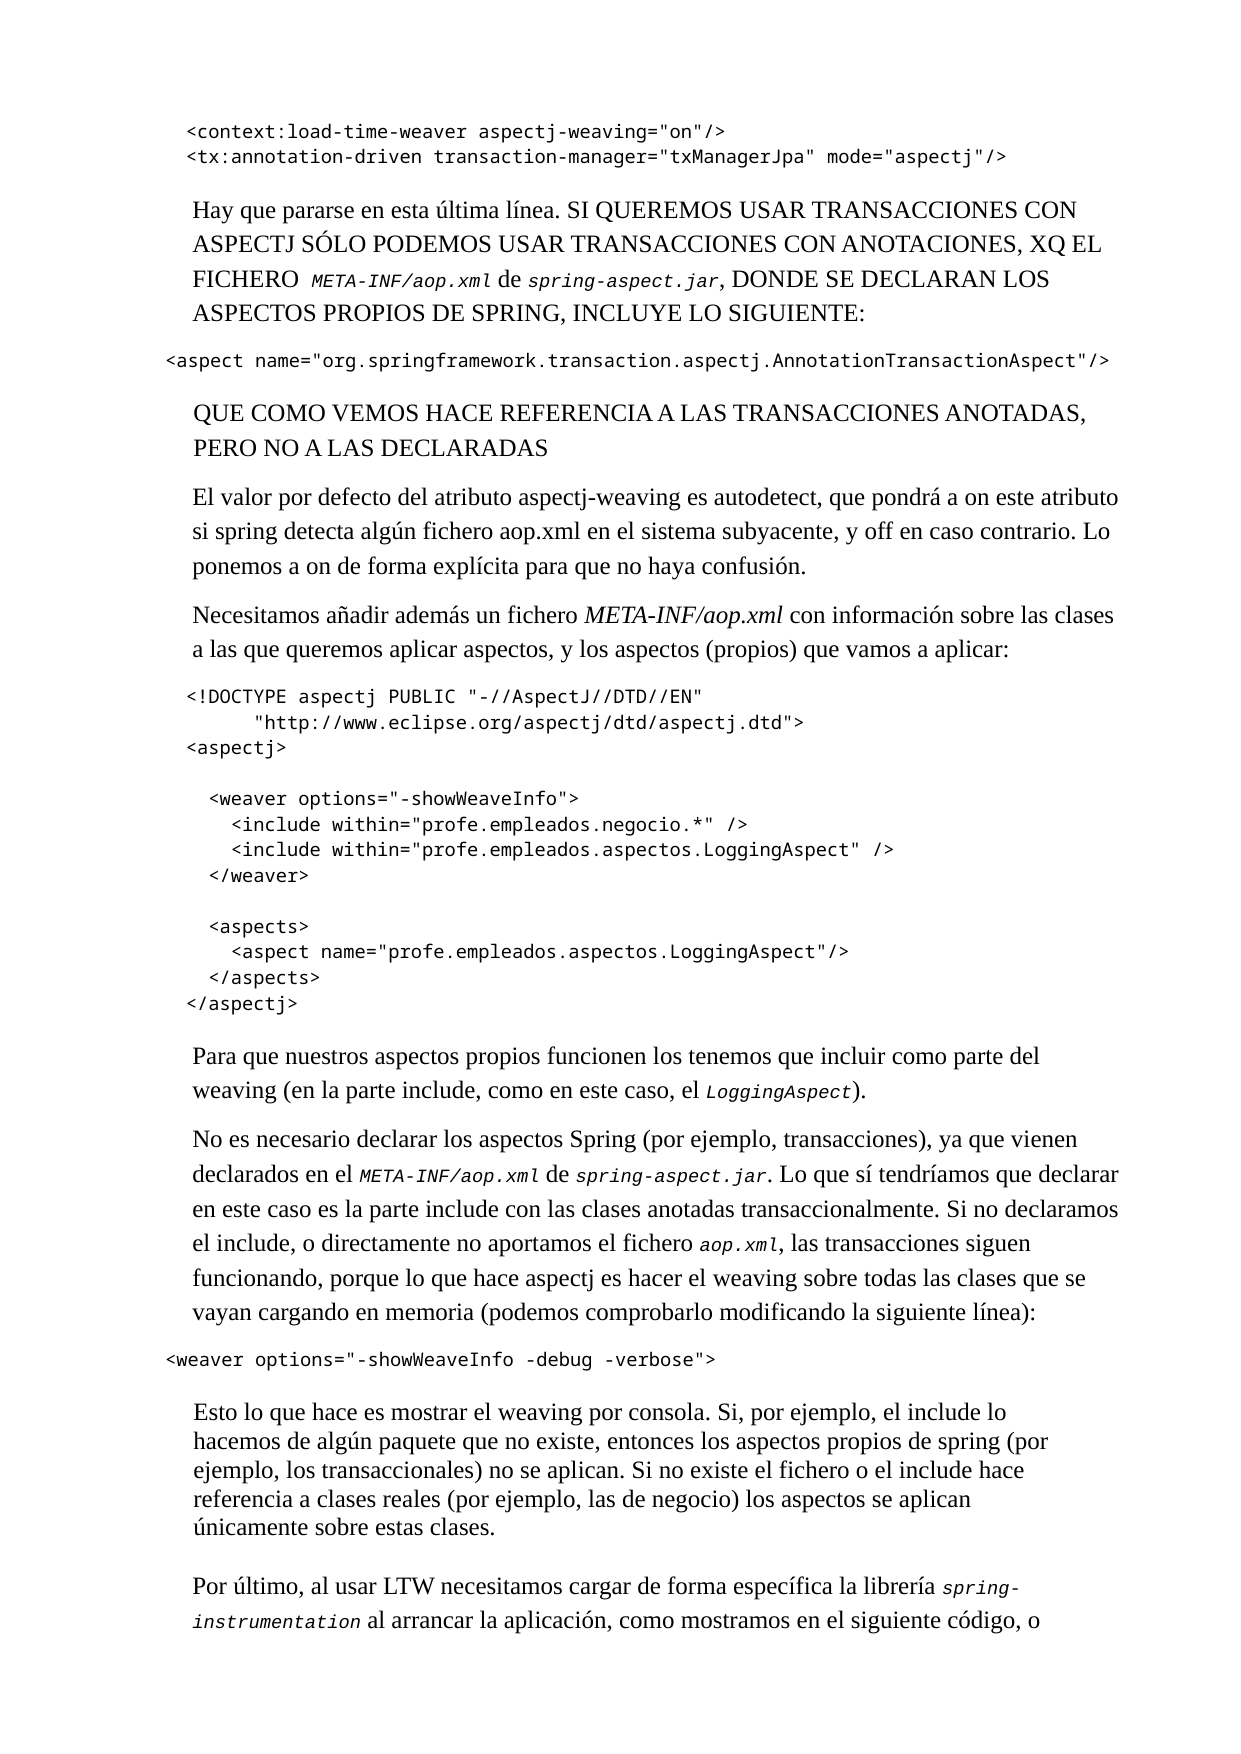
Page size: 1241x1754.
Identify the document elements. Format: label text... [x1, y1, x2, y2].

text </aspects> [165, 964, 1122, 990]
text <weaver options="-showWeaveInfo -debug -verbose"> [165, 1346, 1122, 1372]
text <!DOCTYPE aspectj PUBLIC "-//AspectJ//DTD//EN" [165, 683, 1122, 709]
text <aspectj> [165, 734, 1122, 760]
text <context:load-time-weaver aspectj-weaving="on"/> [165, 118, 1122, 144]
text "http://www.eclipse.org/aspectj/dtd/aspectj.dtd"> [165, 709, 1122, 734]
text Hay que pararse en esta última línea. SI QUEREMOS USAR TRANSACCIONES CON ASPECTJ SÓLO PODEMOS USAR TRANSACCIONES CON ANOTACIONES, XQ EL FICHERO META-INF/aop.xml de spring-aspect.jar, DONDE SE DECLARAN LOS ASPECTOS PROPIOS DE SPRING, INCLUYE LO SIGUIENTE: [192, 195, 1122, 327]
text <tx:annotation-driven transaction-manager="txManagerJpa" mode="aspectj"/> [165, 144, 1122, 169]
text </weaver> [165, 862, 1122, 888]
text Esto lo que hace es mostrar el weaving por consola. Si, por ejemplo, el include lo hacemos de algún paquete que no existe, entonces los aspectos propios de spring (por ejemplo, los transaccionales) no se aplican. Si no existe el fichero o el include hace referencia a clases reales (por ejemplo, las de negocio) los aspectos se aplican únicamente sobre estas clases. [193, 1397, 1063, 1541]
text Por último, al usar LTW necesitamos cargar de forma específica la librería spring-instrumentation al arrancar la aplicación, como mostramos en el siguiente código, o [192, 1571, 1122, 1634]
text <include within="profe.empleados.aspectos.LoggingAspect" /> [165, 837, 1122, 862]
text Para que nuestros aspectos propios funcionen los tenemos que incluir como parte del weaving (en la parte include, como en este caso, el LoggingAspect). [192, 1041, 1122, 1104]
text Necesitamos añadir además un fichero META-INF/aop.xml con información sobre las clases a las que queremos aplicar aspectos, y los aspectos (propios) que vamos a aplicar: [192, 600, 1122, 663]
text </aspectj> [165, 990, 1122, 1015]
text <aspect name="profe.empleados.aspectos.LoggingAspect"/> [165, 939, 1122, 964]
text <include within="profe.empleados.negocio.*" /> [165, 811, 1122, 837]
text <weaver options="-showWeaveInfo"> [165, 786, 1122, 811]
text QUE COMO VEMOS HACE REFERENCIA A LAS TRANSACCIONES ANOTADAS, PERO NO A LAS DECLARADAS [193, 398, 1122, 462]
text <aspect name="org.springframework.transaction.aspectj.AnnotationTransactionAspect"/> [165, 347, 1122, 373]
text No es necesario declarar los aspectos Spring (por ejemplo, transacciones), ya que vienen declarados en el META-INF/aop.xml de spring-aspect.jar. Lo que sí tendríamos que declarar en este caso es la parte include con las clases anotadas transaccionalmente. Si no declaramos el include, o directamente no aportamos el fichero aop.xml, las transacciones siguen funcionando, porque lo que hace aspectj es hacer el weaving sobre todas las clases que se vayan cargando en memoria (podemos comprobarlo modificando la siguiente línea): [192, 1124, 1122, 1326]
text El valor por defecto del atributo aspectj-weaving es autodetect, que pondrá a on este atributo si spring detecta algún fichero aop.xml en el sistema subyacente, y off en caso contrario. Lo ponemos a on de forma explícita para que no haya confusión. [192, 482, 1122, 580]
text <aspects> [165, 913, 1122, 939]
